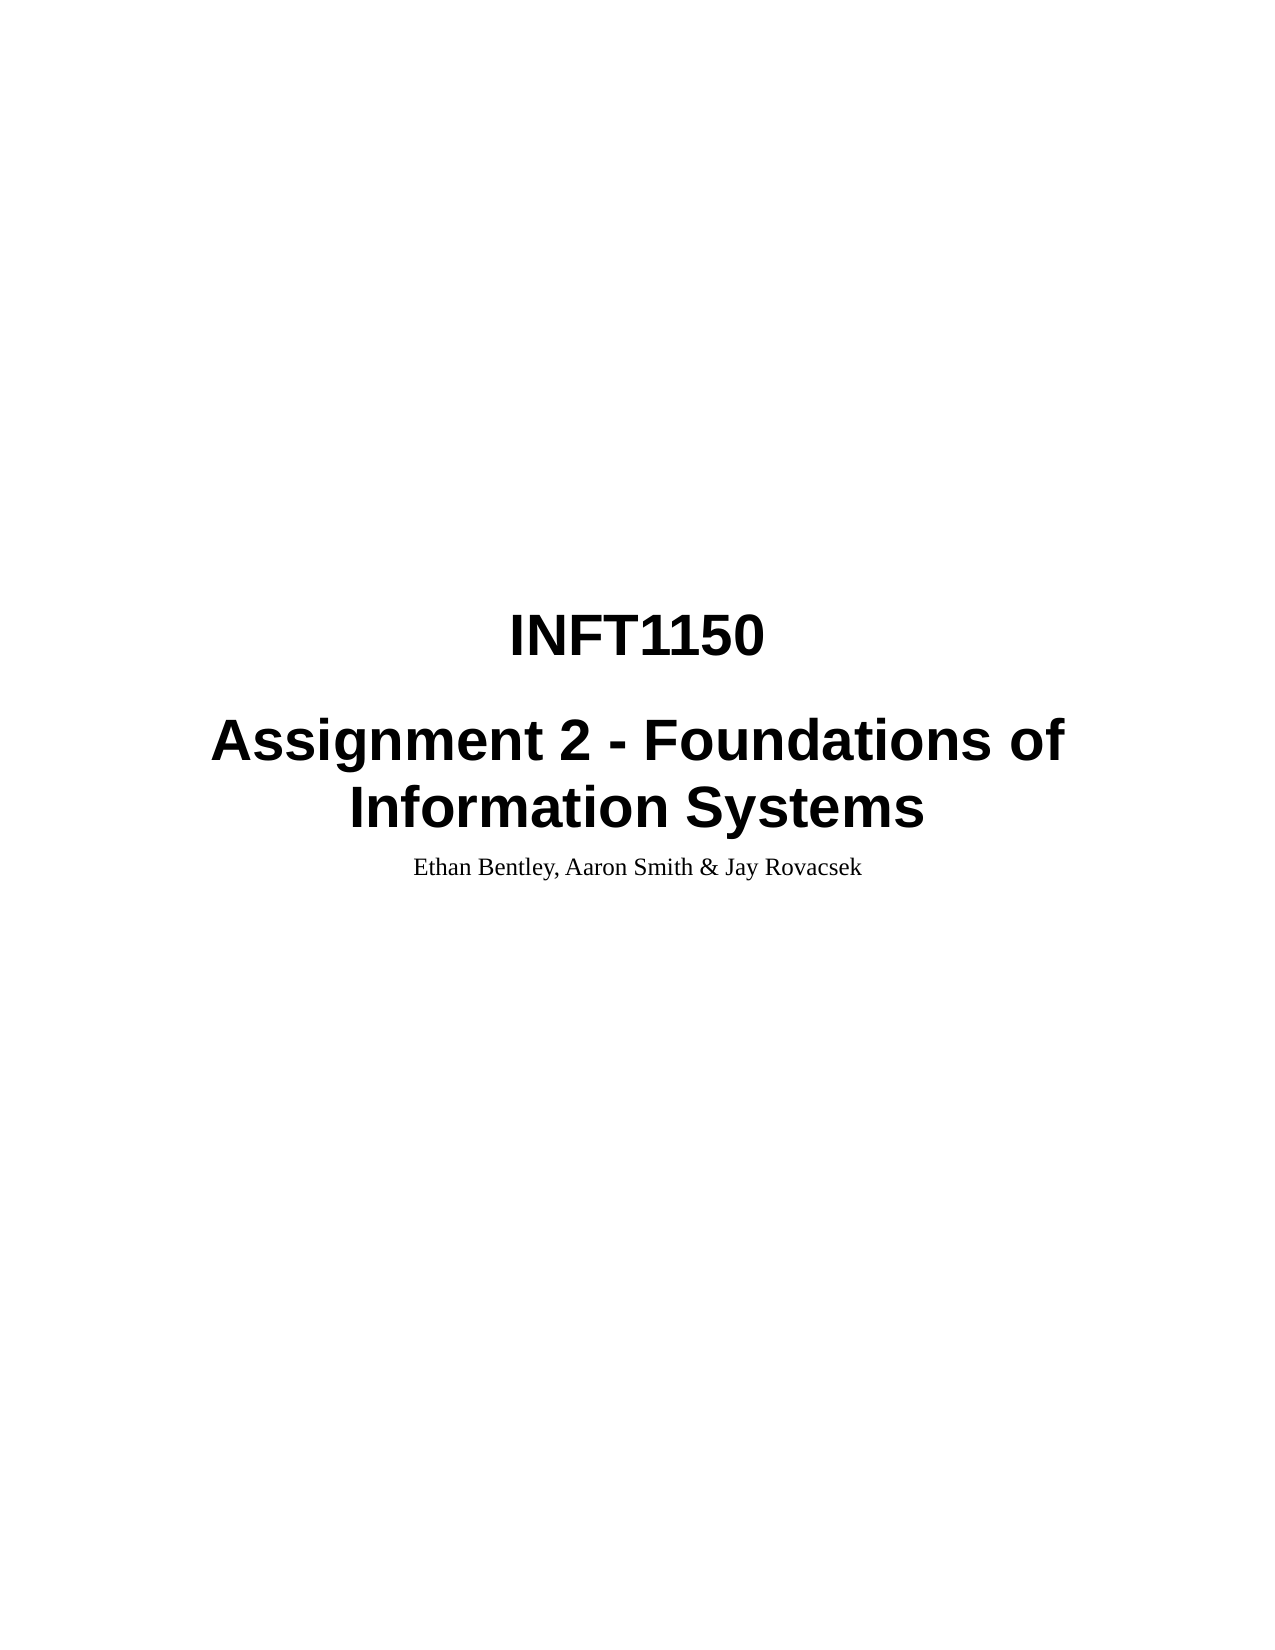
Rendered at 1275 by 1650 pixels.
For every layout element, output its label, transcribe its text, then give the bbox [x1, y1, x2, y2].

title Assignment 2 - Foundations of Information Systems [118, 706, 1157, 840]
text Ethan Bentley, Aaron Smith & Jay Rovacsek [118, 852, 1157, 881]
title INFT1150 [118, 601, 1157, 668]
